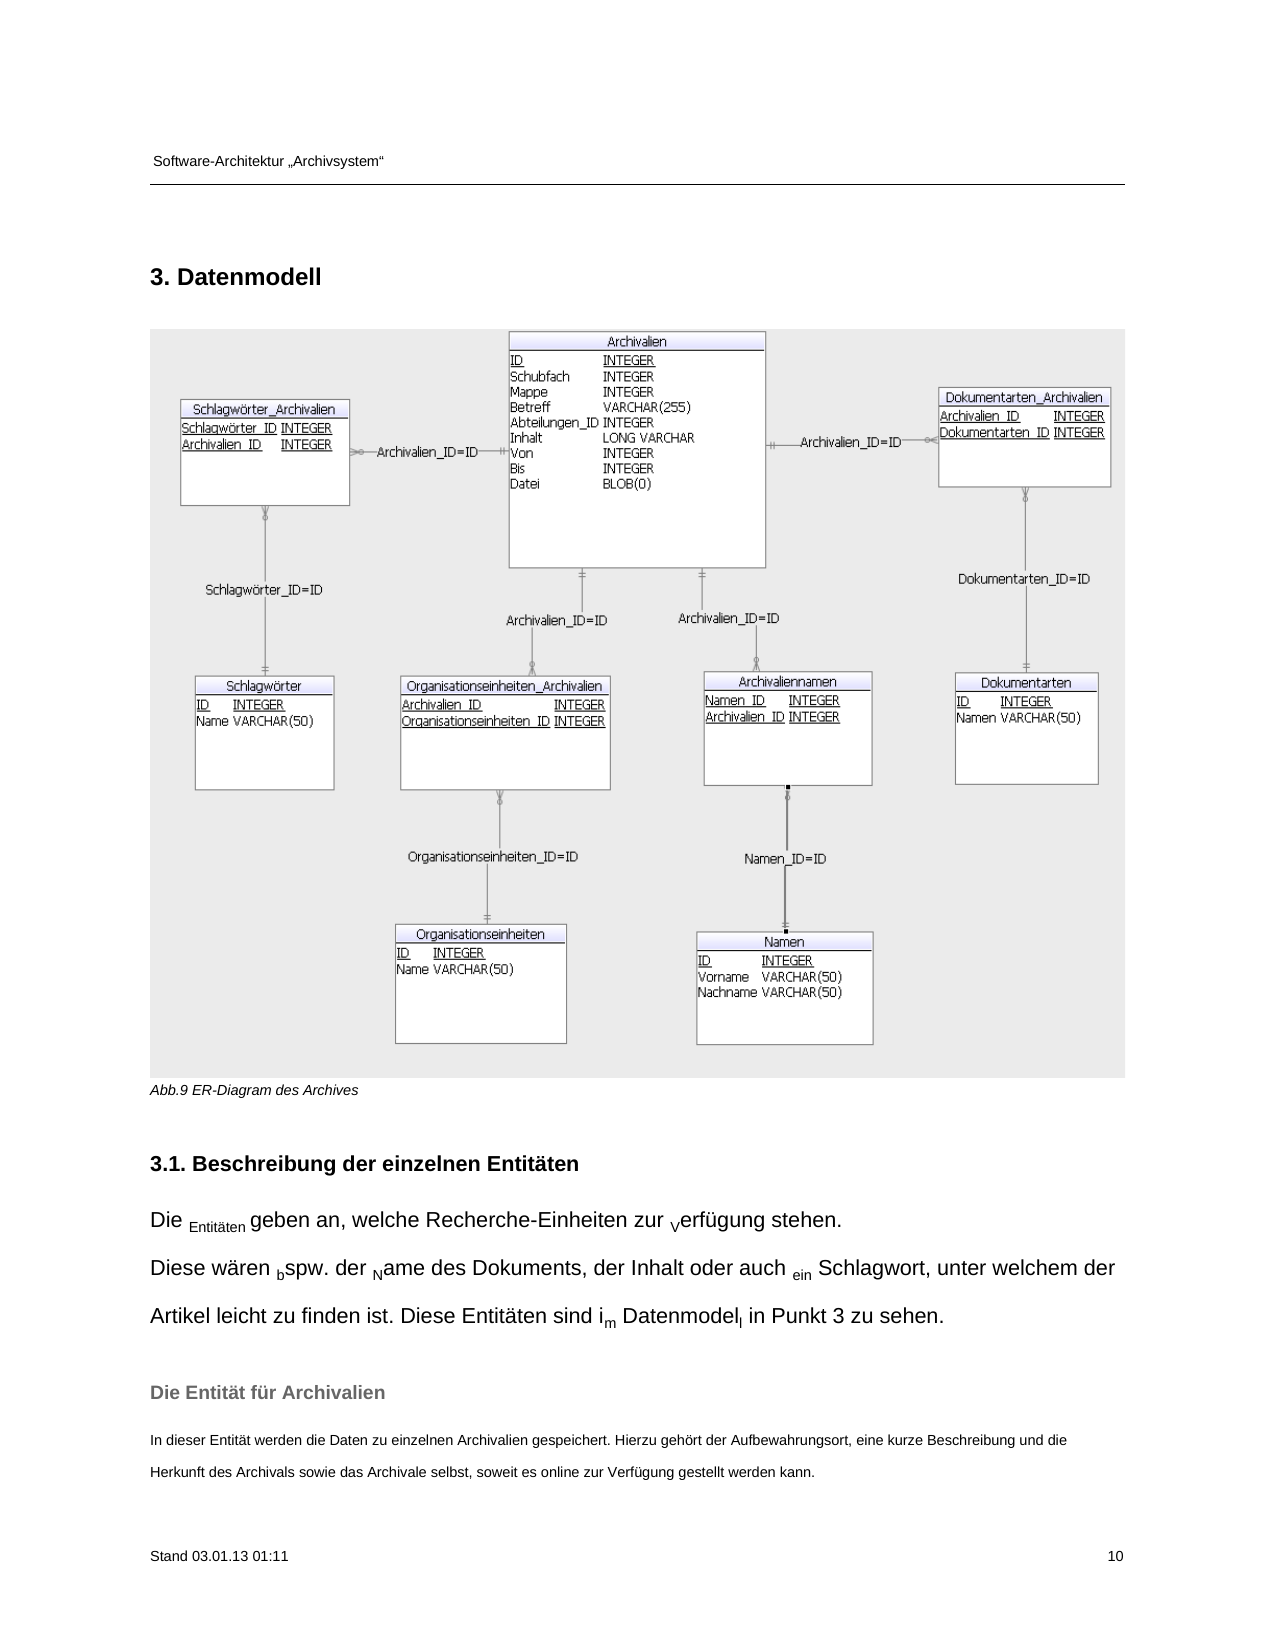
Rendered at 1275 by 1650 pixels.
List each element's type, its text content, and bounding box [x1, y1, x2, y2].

subtitle Die Entität für Archivalien [150, 1382, 1125, 1419]
text Abb.9 ER-Diagram des Archives [150, 1082, 1125, 1110]
subtitle 3.1. Beschreibung der einzelnen Entitäten [150, 1152, 1125, 1193]
text Die Entitäten geben an, welche Recherche-Einheiten zur Verfügung stehen. [150, 1208, 1125, 1250]
text Diese wären bspw. der Name des Dokuments, der Inhalt oder auch ein Schlagwort, unter welchem der Artikel leicht zu finden ist. Diese Entitäten sind im Datenmodell in Punkt 3 zu sehen. [150, 1256, 1125, 1346]
text In dieser Entität werden die Daten zu einzelnen Archivalien gespeichert. Hierzu gehört der Aufbewahrungsort, eine kurze Beschreibung und die Herkunft des Archivals sowie das Archivale selbst, soweit es online zur Verfügung gestellt werden kann. [150, 1433, 1125, 1493]
picture [150, 329, 1125, 1078]
subtitle 3. Datenmodell [150, 263, 1125, 310]
